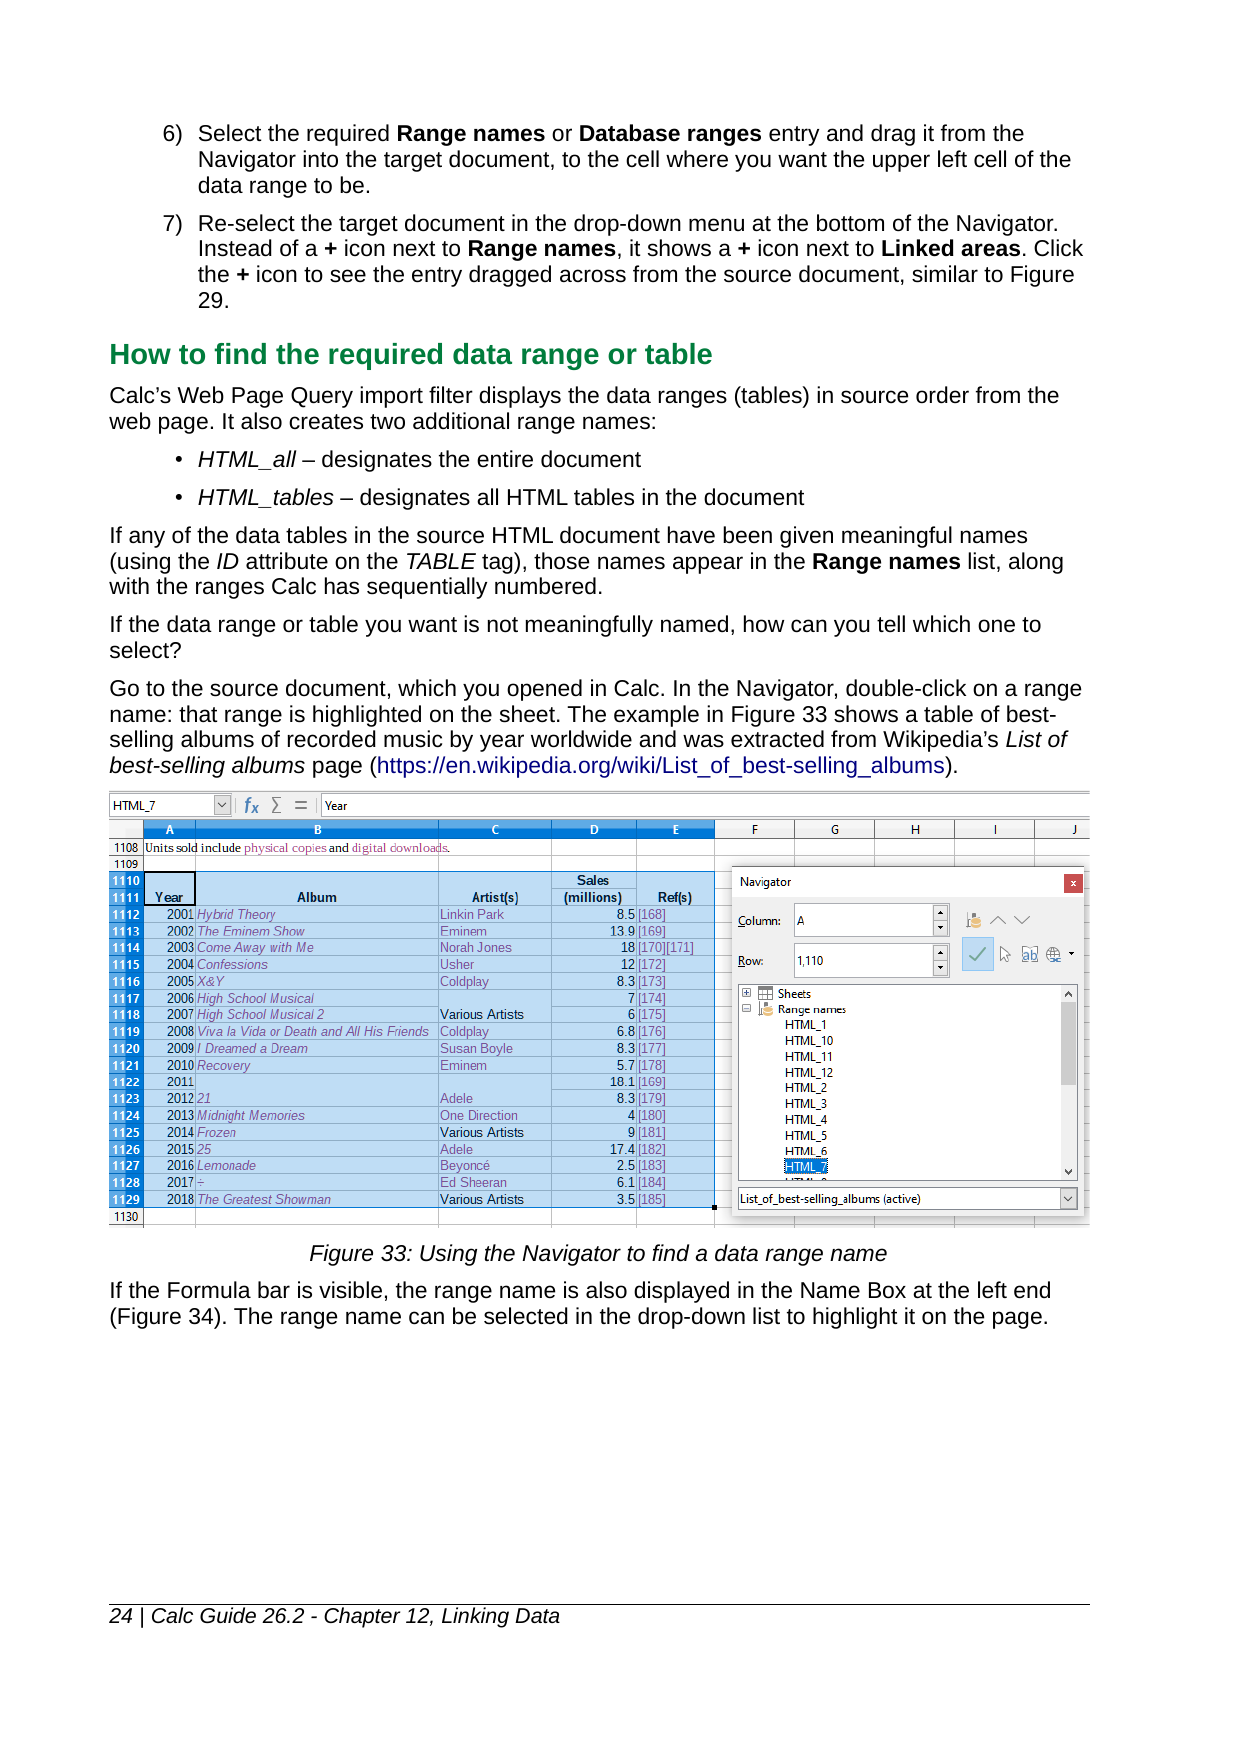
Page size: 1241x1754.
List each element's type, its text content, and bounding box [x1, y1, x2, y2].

list HTML_tables – designates all HTML tables in the document [183, 484, 1090, 510]
picture [109, 790, 1090, 1228]
list Re-select the target document in the drop-down menu at the bottom of the Navigator. Instead of a + icon next to Range names, it shows a + icon next to Linked areas. Click the + icon to see the entry dragged across from the source document, similar to Figure 29. [183, 210, 1090, 313]
text If any of the data tables in the source HTML document have been given meaningful names (using the ID attribute on the TABLE tag), those names appear in the Range names list, along with the ranges Calc has sequentially numbered. [109, 523, 1090, 599]
text If the Formula bar is visible, the range name is also displayed in the Name Box at the left end (Figure 34). The range name can be selected in the drop-down list to highlight it on the page. [109, 1278, 1090, 1329]
list HTML_all – designates the entire document [183, 446, 1090, 472]
list Select the required Range names or Database ranges entry and drag it from the Navigator into the target document, to the cell where you want the upper left cell of the data range to be. [183, 121, 1090, 198]
text If the data range or table you want is not meaningfully named, how can you tell which one to select? [109, 612, 1090, 663]
text Figure 33: Using the Navigator to find a data range name [109, 1240, 1090, 1266]
list Calc’s Web Page Query import filter displays the data ranges (tables) in source order from the web page. It also creates two additional range names: [109, 383, 1090, 434]
text Go to the source document, which you opened in Calc. In the Navigator, double-click on a range name: that range is highlighted on the sheet. The example in Figure 33 shows a table of best-selling albums of recorded music by year worldwide and was extracted from Wikipedia’s List of best-selling albums page (https://en.wikipedia.org/wiki/List_of_best-selling_albums). [109, 676, 1090, 778]
subtitle How to find the required data range or table [109, 338, 1090, 370]
